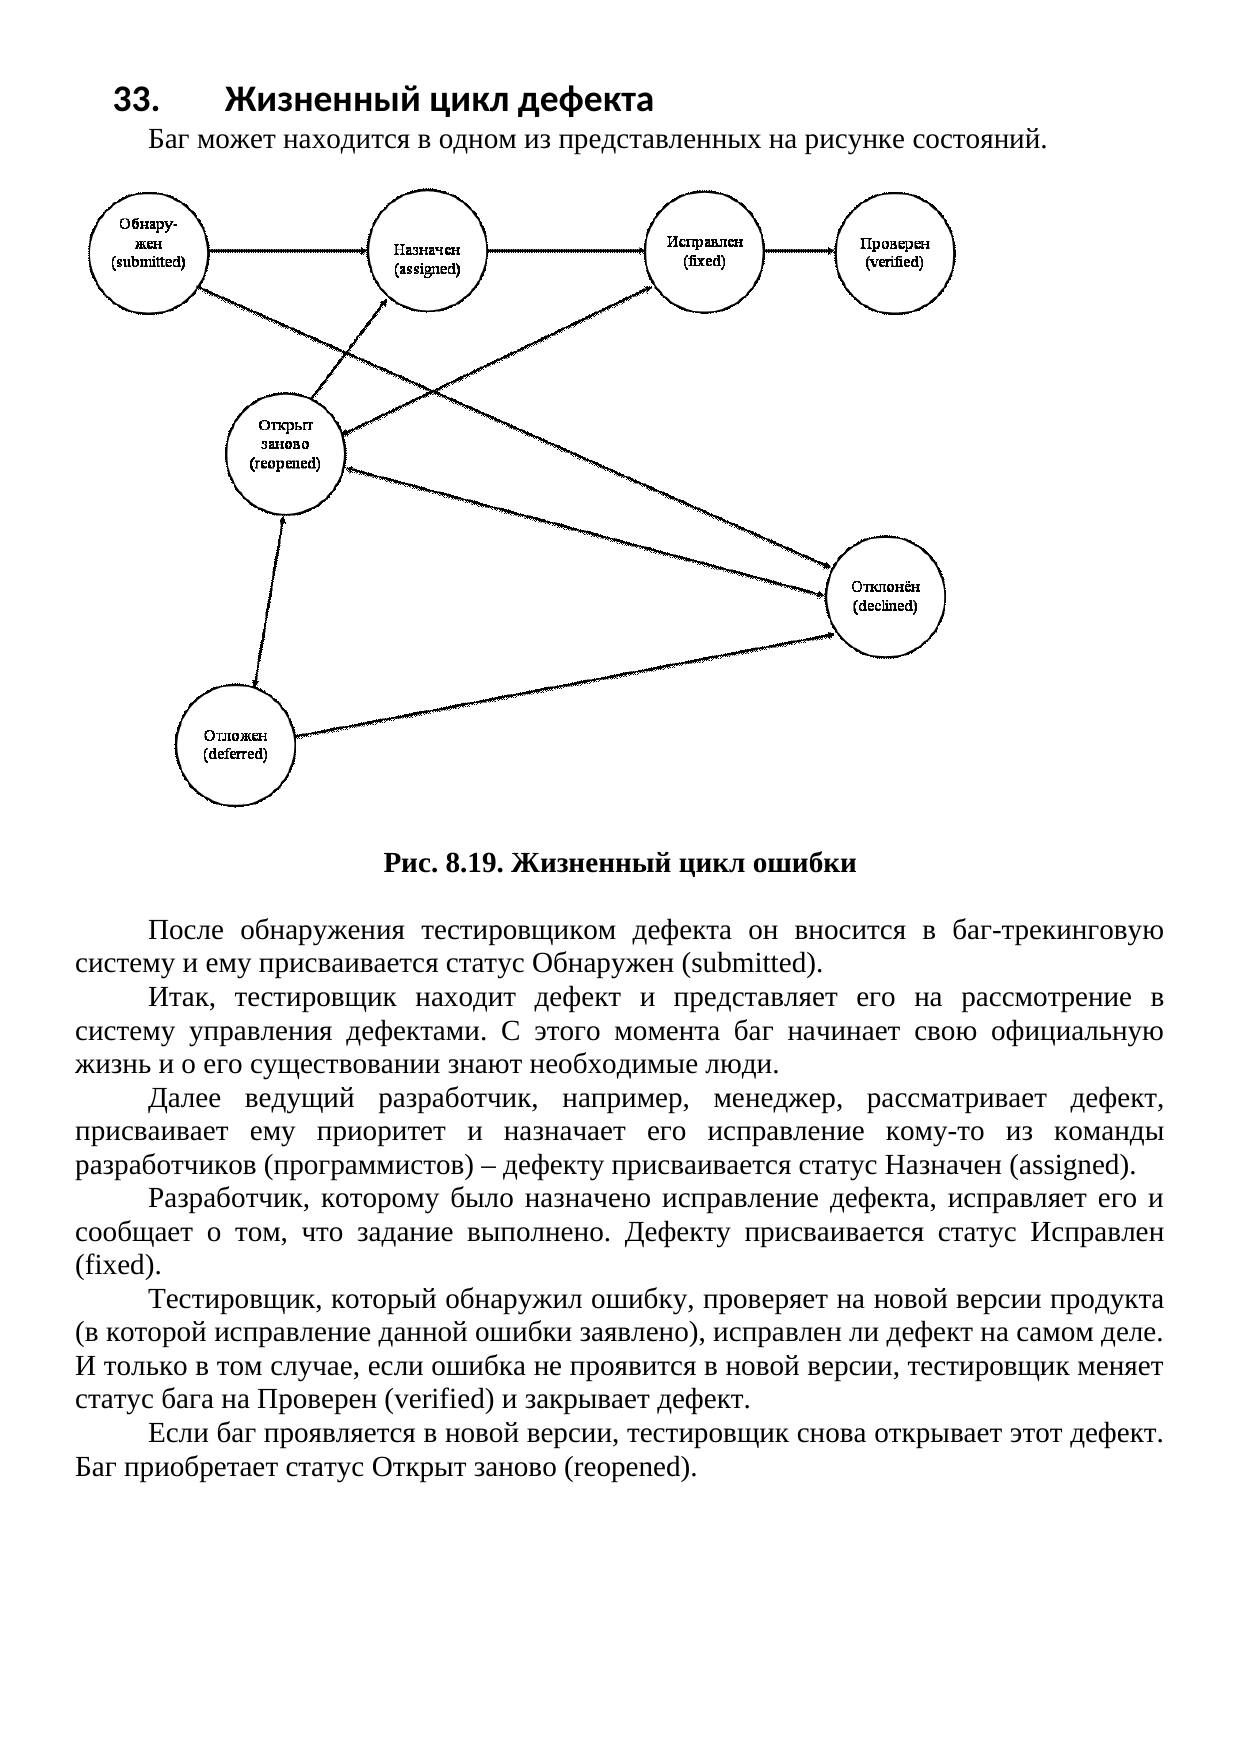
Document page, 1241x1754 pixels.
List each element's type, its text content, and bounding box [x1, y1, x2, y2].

subtitle После обнаружения тестировщиком дефекта он вносится в баг-трекинговую систему и ему присваивается статус Обнаружен (submitted). [75, 912, 1165, 979]
subtitle Разработчик, которому было назначено исправление дефекта, исправляет его и сообщает о том, что задание выполнено. Дефекту присваивается статус Исправлен (fixed). [75, 1180, 1165, 1281]
subtitle Далее ведущий разработчик, например, менеджер, рассматривает дефект, присваивает ему приоритет и назначает его исправление кому-то из команды разработчиков (программистов) – дефекту присваивается статус Назначен (assigned). [75, 1080, 1165, 1180]
picture [82, 187, 960, 812]
subtitle Тестировщик, который обнаружил ошибку, проверяет на новой версии продукта (в которой исправление данной ошибки заявлено), исправлен ли дефект на самом деле. И только в том случае, если ошибка не проявится в новой версии, тестировщик меняет статус бага на Проверен (verified) и закрывает дефект. [75, 1281, 1165, 1415]
subtitle Если баг проявляется в новой версии, тестировщик снова открывает этот дефект. Баг приобретает статус Открыт заново (reopened). [75, 1415, 1165, 1482]
subtitle Итак, тестировщик находит дефект и представляет его на рассмотрение в систему управления дефектами. С этого момента баг начинает свою официальную жизнь и о его существовании знают необходимые люди. [75, 979, 1165, 1080]
subtitle Рис. 8.19. Жизненный цикл ошибки [75, 845, 1165, 878]
subtitle Жизненный цикл дефекта [112, 75, 1165, 121]
subtitle Баг может находится в одном из представленных на рисунке состояний. [75, 121, 1165, 154]
